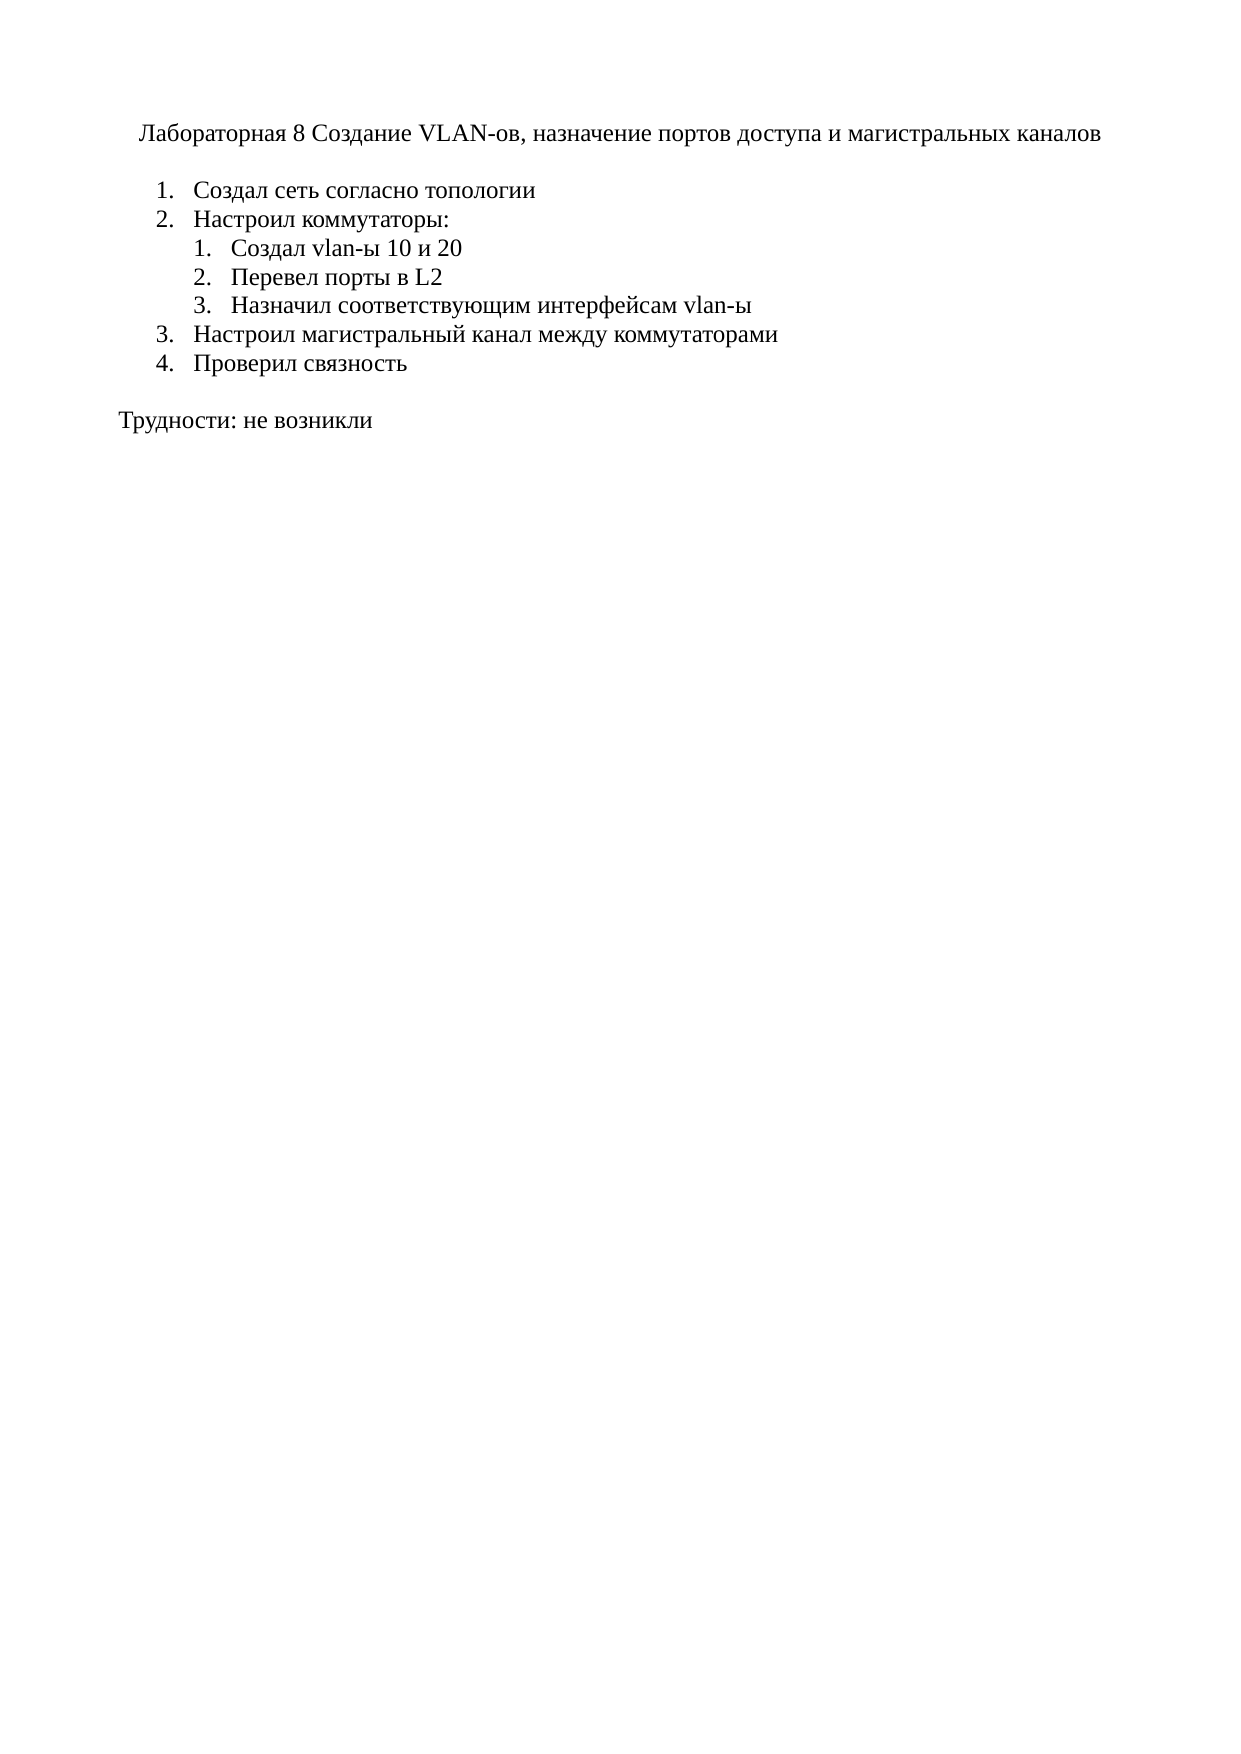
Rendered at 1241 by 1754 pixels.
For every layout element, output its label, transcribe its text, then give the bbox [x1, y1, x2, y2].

list Настроил магистральный канал между коммутаторами [156, 319, 1122, 348]
list Создал vlan-ы 10 и 20 [193, 233, 1122, 262]
list Создал сеть согласно топологии [156, 176, 1122, 204]
list Настроил коммутаторы: [156, 204, 1122, 233]
list Перевел порты в L2 [193, 262, 1122, 291]
list Проверил связность [156, 348, 1122, 377]
text Трудности: не возникли [118, 406, 1122, 434]
list Назначил соответствующим интерфейсам vlan-ы [193, 291, 1122, 319]
text Лабораторная 8 Создание VLAN-ов, назначение портов доступа и магистральных каналов [118, 118, 1122, 147]
